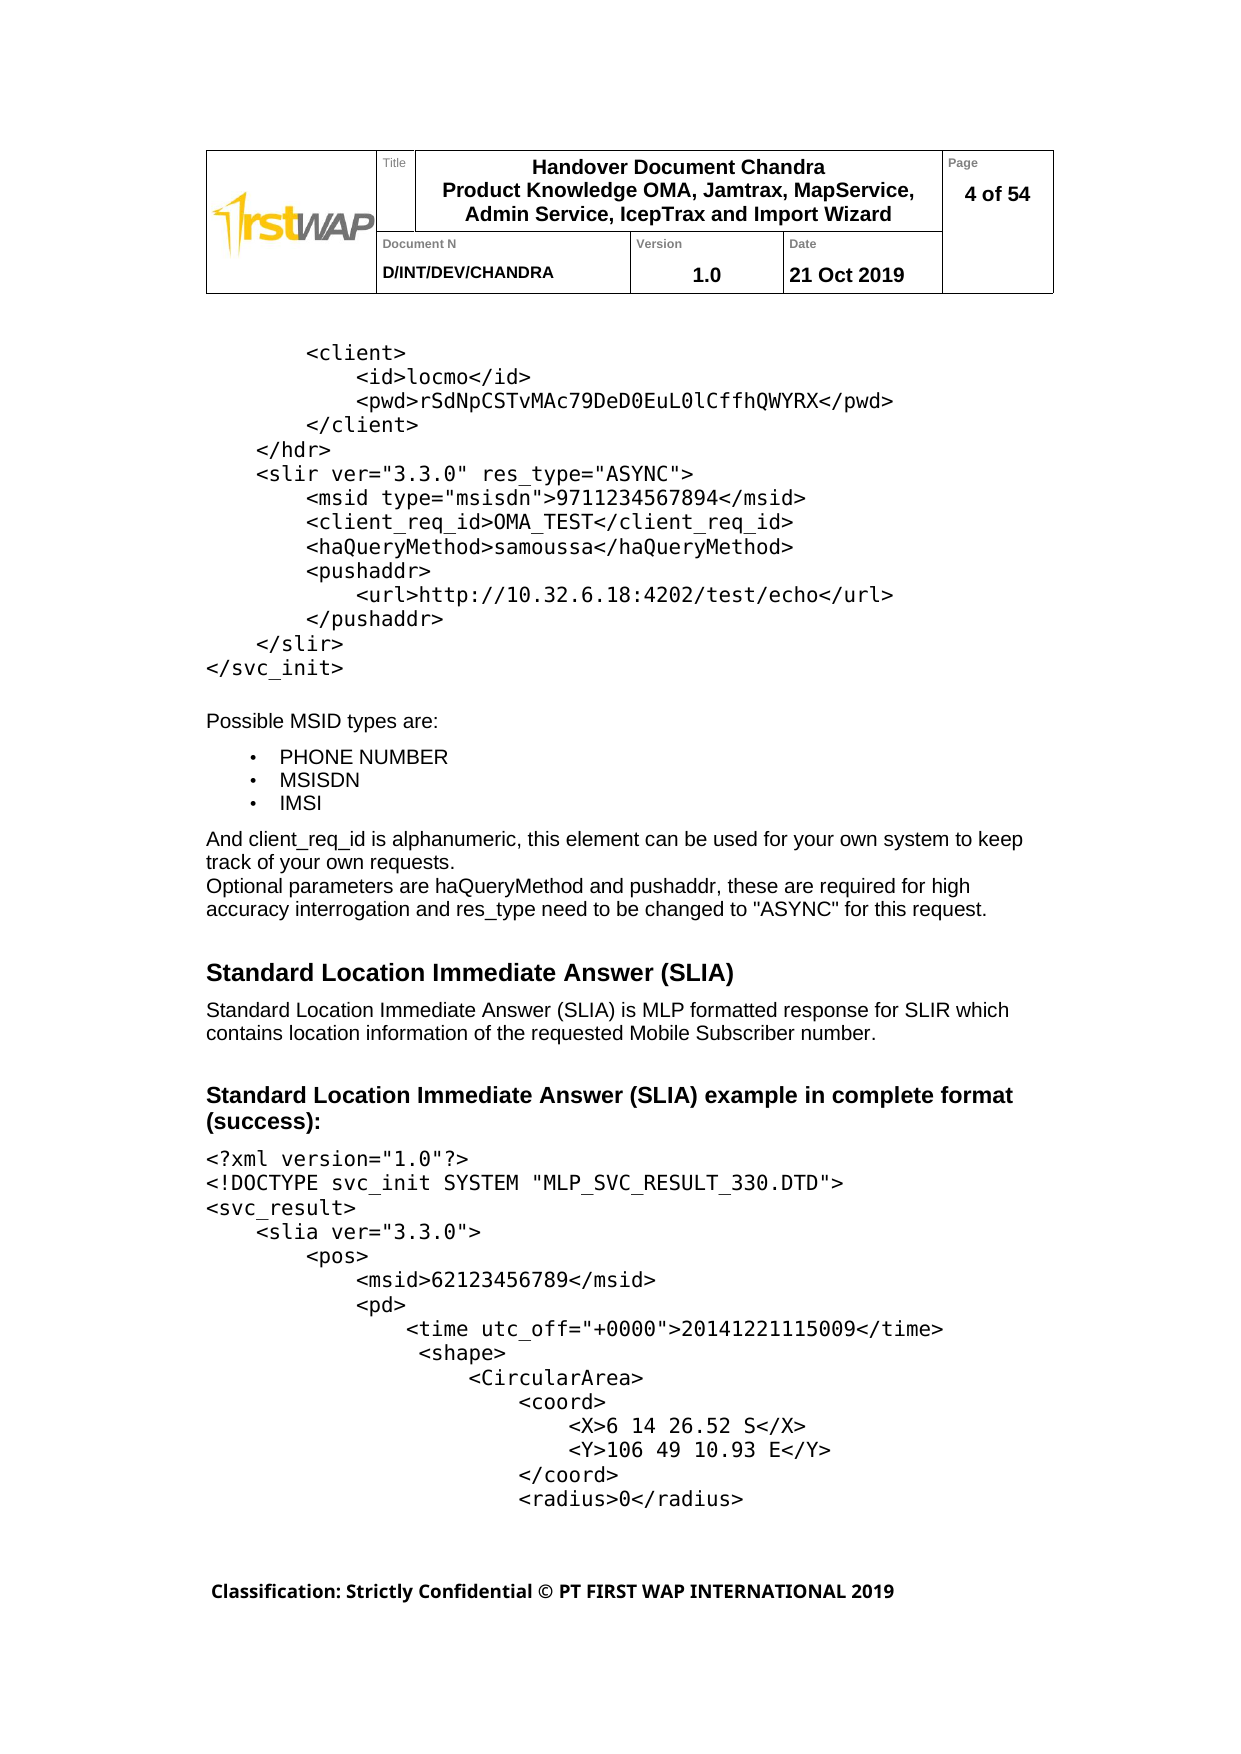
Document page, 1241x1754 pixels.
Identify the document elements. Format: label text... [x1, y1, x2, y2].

text <slia ver="3.3.0"> [206, 1220, 1053, 1244]
text <msid>62123456789</msid> [206, 1269, 1053, 1293]
list IMSI [250, 792, 1053, 815]
text <client> [206, 341, 1053, 365]
list MSISDN [250, 769, 1053, 792]
picture [211, 191, 375, 259]
text <X>6 14 26.52 S</X> [206, 1414, 1053, 1438]
text Possible MSID types are: [206, 710, 1053, 733]
text <id>locmo</id> [206, 365, 1053, 389]
text </svc_init> [206, 656, 1053, 680]
text <pd> [206, 1293, 1053, 1317]
text <?xml version="1.0"?> [206, 1147, 1053, 1172]
text Standard Location Immediate Answer (SLIA) is MLP formatted response for SLIR which contains location information of the requested Mobile Subscriber number. [206, 999, 1053, 1045]
text <slir ver="3.3.0" res_type="ASYNC"> [206, 462, 1053, 486]
text <svc_result> [206, 1196, 1053, 1220]
subtitle Standard Location Immediate Answer (SLIA) [206, 958, 1053, 986]
text <!DOCTYPE svc_init SYSTEM "MLP_SVC_RESULT_330.DTD"> [206, 1172, 1053, 1196]
text <haQueryMethod>samoussa</haQueryMethod> [206, 535, 1053, 559]
text </coord> [206, 1463, 1053, 1487]
text <pwd>rSdNpCSTvMAc79DeD0EuL0lCffhQWYRX</pwd> [206, 389, 1053, 413]
text And client_req_id is alphanumeric, this element can be used for your own system to keep track of your own requests. Optional parameters are haQueryMethod and pushaddr, these are required for high accuracy interrogation and res_type need to be changed to "ASYNC" for this request. [206, 828, 1053, 921]
text <time utc_off="+0000">20141221115009</time> [206, 1317, 1053, 1341]
text <Y>106 49 10.93 E</Y> [206, 1438, 1053, 1463]
text <url>http://10.32.6.18:4202/test/echo</url> [206, 583, 1053, 608]
text </pushaddr> [206, 608, 1053, 632]
text <coord> [206, 1390, 1053, 1414]
text <client_req_id>OMA_TEST</client_req_id> [206, 511, 1053, 535]
text </slir> [206, 632, 1053, 656]
subtitle Standard Location Immediate Answer (SLIA) example in complete format (success): [206, 1083, 1053, 1135]
text </hdr> [206, 438, 1053, 462]
text </client> [206, 413, 1053, 438]
text <pos> [206, 1244, 1053, 1269]
list PHONE NUMBER [250, 746, 1053, 769]
text <shape> [206, 1341, 1053, 1366]
text <msid type="msisdn">9711234567894</msid> [206, 486, 1053, 511]
text <pushaddr> [206, 559, 1053, 583]
text <radius>0</radius> [206, 1487, 1053, 1511]
text <CircularArea> [206, 1366, 1053, 1390]
